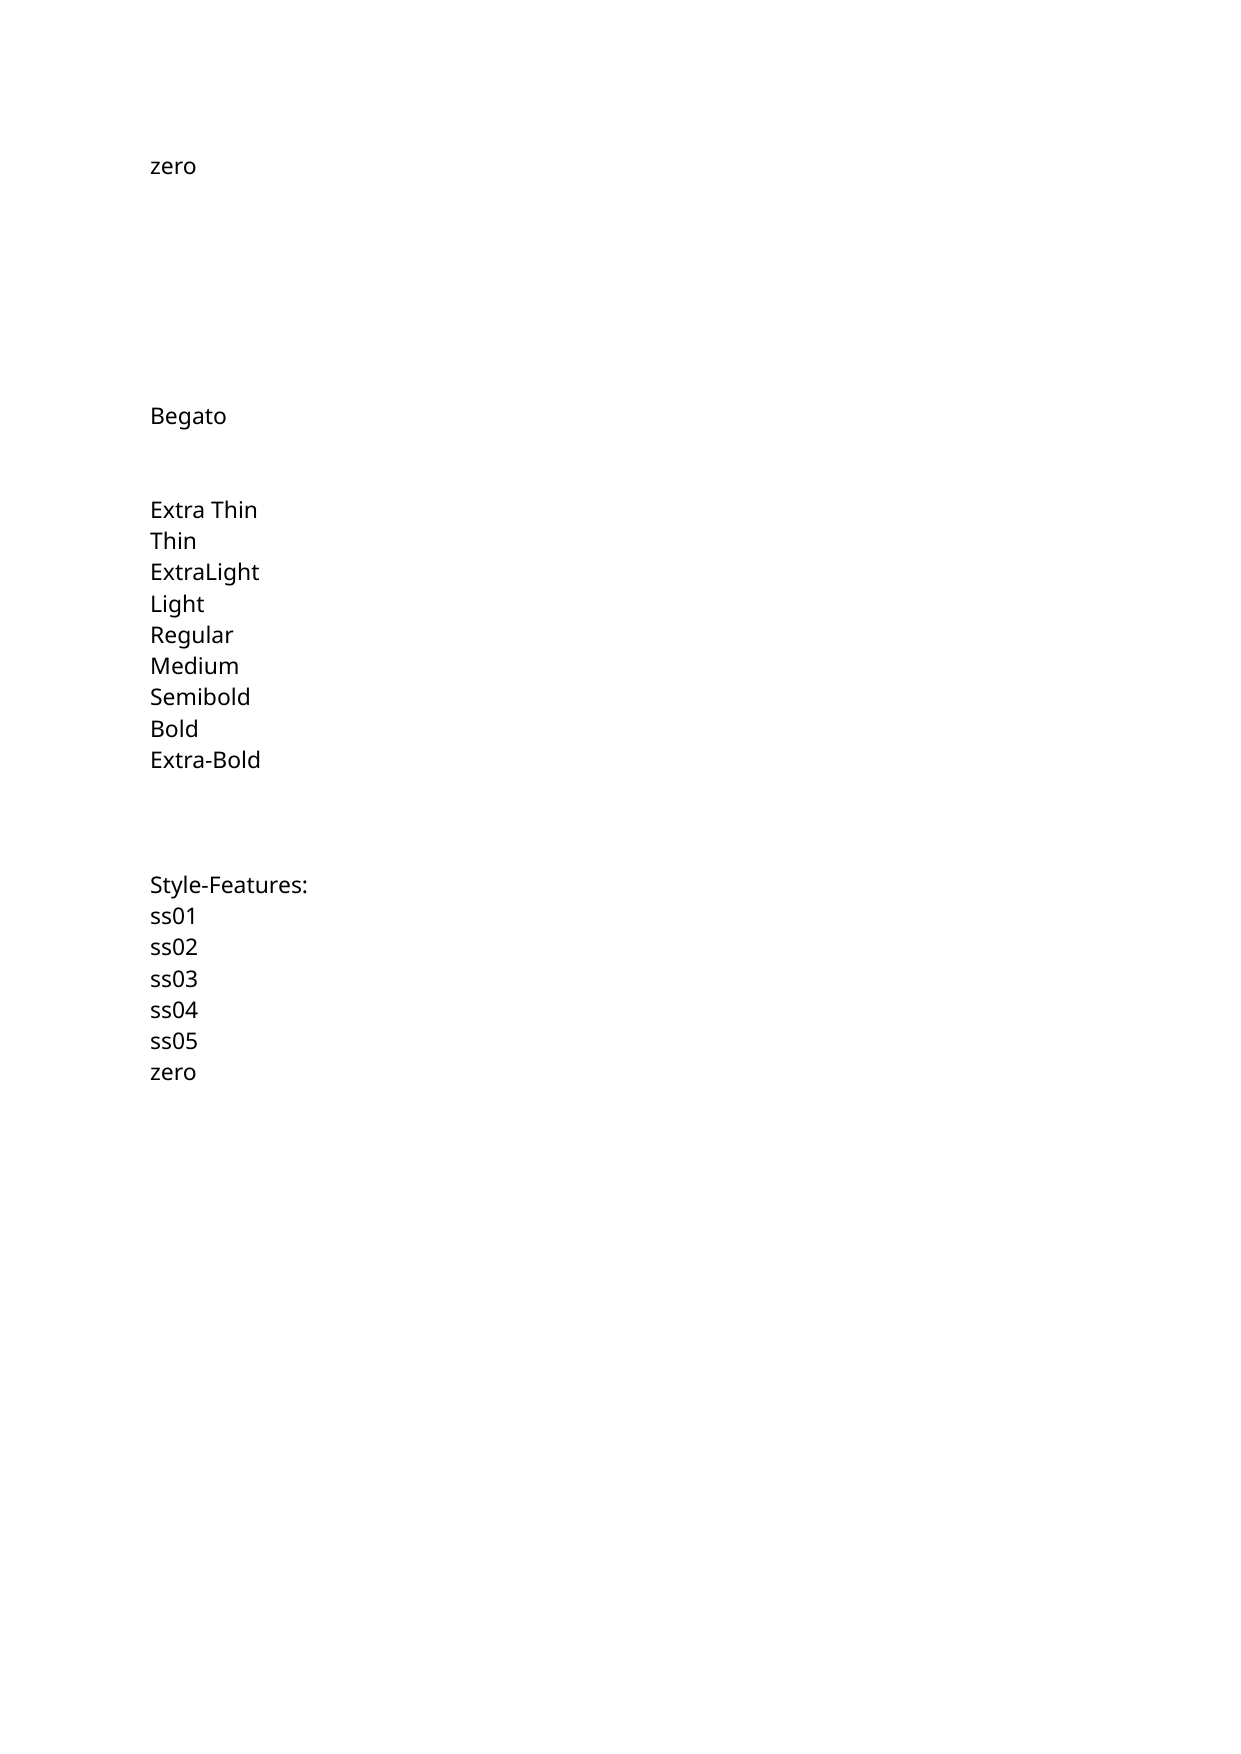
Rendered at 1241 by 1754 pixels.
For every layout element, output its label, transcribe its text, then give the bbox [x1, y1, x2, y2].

text ExtraLight [150, 556, 1090, 587]
text Light [150, 587, 1090, 619]
text Medium [150, 650, 1090, 681]
text Thin [150, 525, 1090, 556]
text Extra Thin [150, 494, 1090, 525]
text Style-Features: [150, 869, 1090, 900]
text ss03 [150, 962, 1090, 994]
text ss04 [150, 994, 1090, 1025]
text zero [150, 150, 1090, 181]
text ss01 [150, 900, 1090, 931]
text Semibold [150, 681, 1090, 712]
text zero [150, 1056, 1090, 1087]
text ss05 [150, 1025, 1090, 1056]
text ss02 [150, 931, 1090, 962]
text Begato [150, 400, 1090, 431]
text Bold [150, 712, 1090, 744]
text Regular [150, 619, 1090, 650]
text Extra-Bold [150, 744, 1090, 775]
